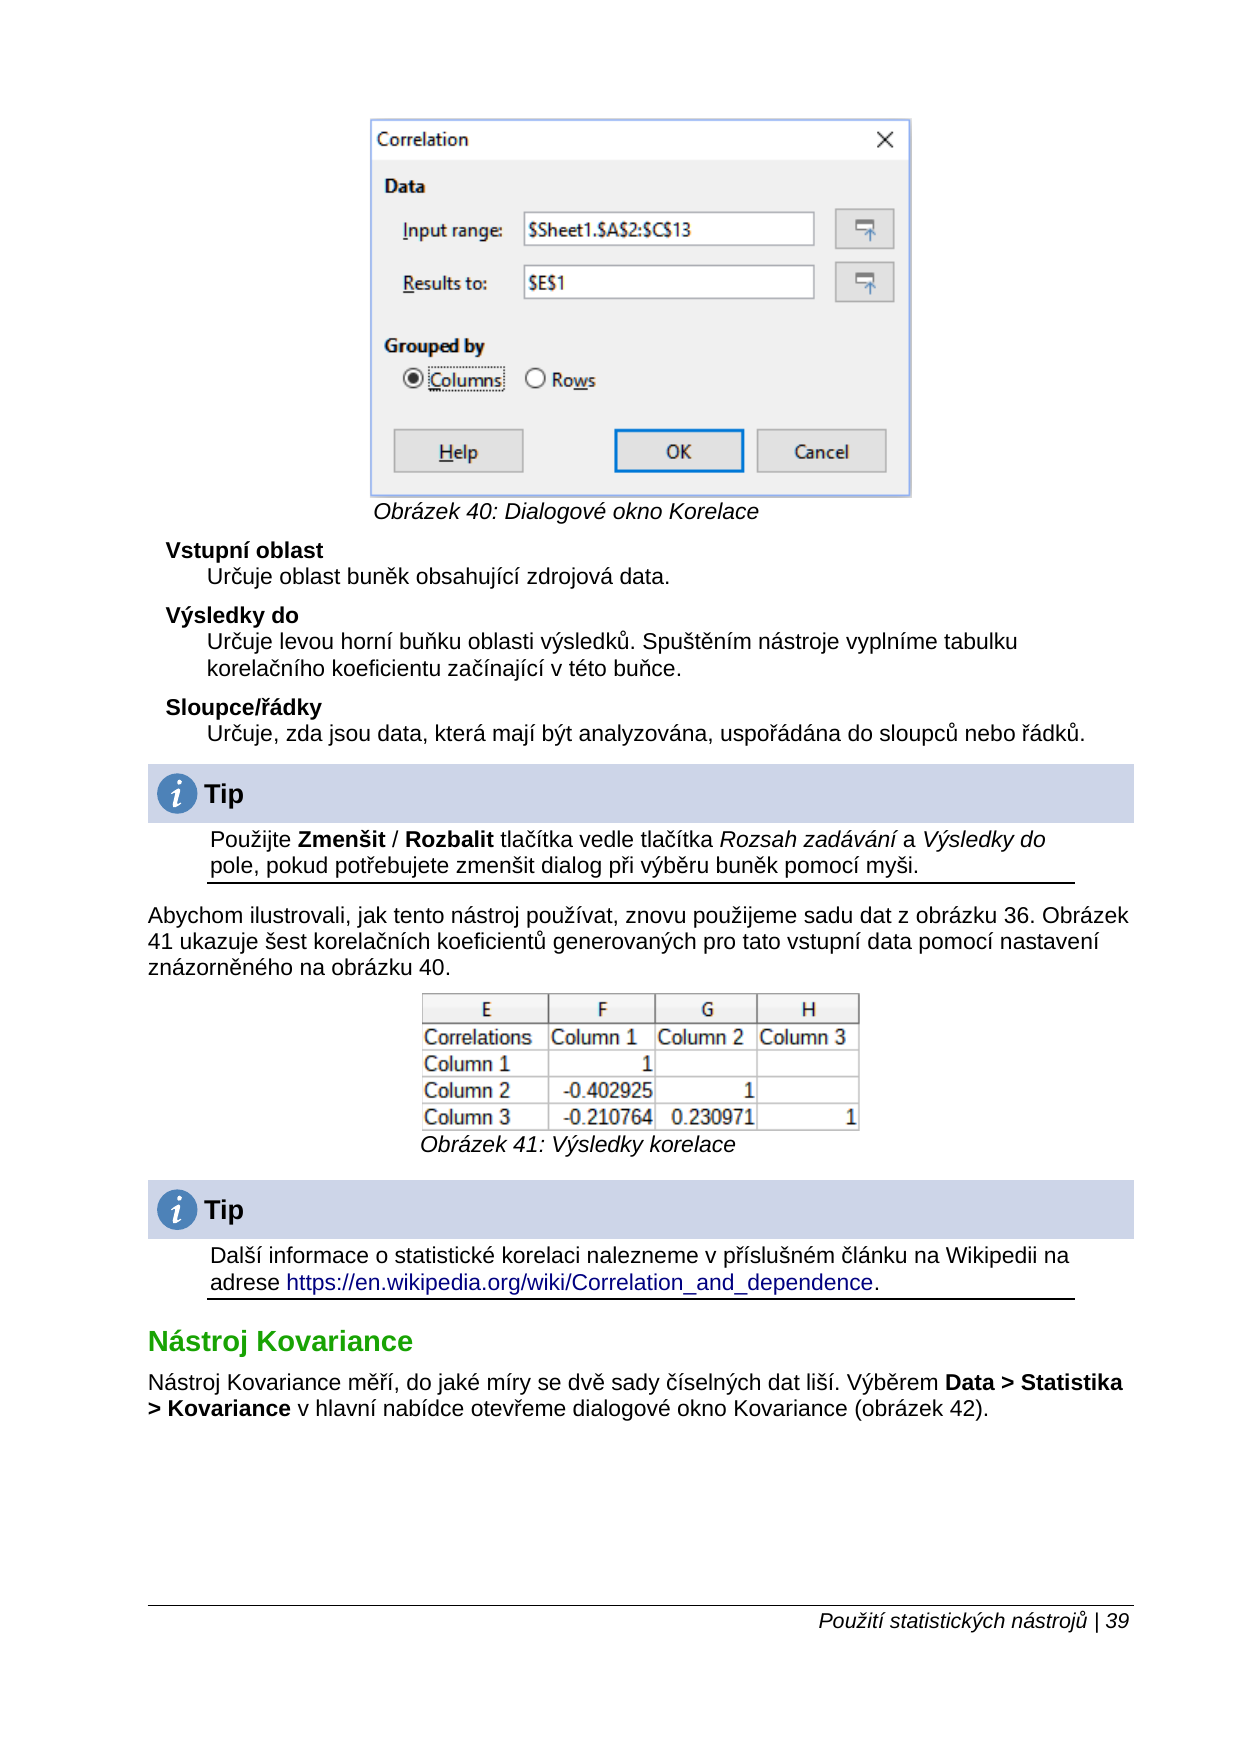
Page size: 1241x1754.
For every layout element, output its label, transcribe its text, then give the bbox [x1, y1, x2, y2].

subtitle Tip [148, 1180, 1134, 1239]
text Abychom ilustrovali, jak tento nástroj používat, znovu použijeme sadu dat z obrázku 36. Obrázek 41 ukazuje šest korelačních koeficientů generovaných pro tato vstupní data pomocí nastavení znázorněného na obrázku 40. [148, 902, 1134, 981]
text Určuje, zda jsou data, která mají být analyzována, uspořádána do sloupců nebo řádků. [207, 720, 1134, 746]
text Sloupce/řádky [165, 693, 1134, 720]
text Určuje levou horní buňku oblasti výsledků. Spuštěním nástroje vyplníme tabulku korelačního koeficientu začínající v této buňce. [207, 628, 1134, 681]
text Výsledky do [165, 602, 1134, 628]
picture [422, 993, 860, 1131]
subtitle Tip [148, 764, 1134, 823]
subtitle Nástroj Kovariance [148, 1324, 1134, 1357]
text Použijte Zmenšit / Rozbalit tlačítka vedle tlačítka Rozsah zadávání a Výsledky do pole, pokud potřebujete zmenšit dialog při výběru buněk pomocí myši. [207, 823, 1075, 882]
text Obrázek 40: Dialogové okno Korelace [373, 498, 908, 524]
picture [369, 118, 912, 498]
text Další informace o statistické korelaci nalezneme v příslušném článku na Wikipedii na adrese https://en.wikipedia.org/wiki/Correlation_and_dependence. [207, 1239, 1075, 1298]
text Obrázek 41: Výsledky korelace [420, 993, 862, 1157]
text Vstupní oblast [165, 537, 1134, 563]
text Určuje oblast buněk obsahující zdrojová data. [207, 563, 1134, 589]
text Nástroj Kovariance měří, do jaké míry se dvě sady číselných dat liší. Výběrem Data > Statistika > Kovariance v hlavní nabídce otevřeme dialogové okno Kovariance (obrázek 42). [148, 1369, 1134, 1422]
